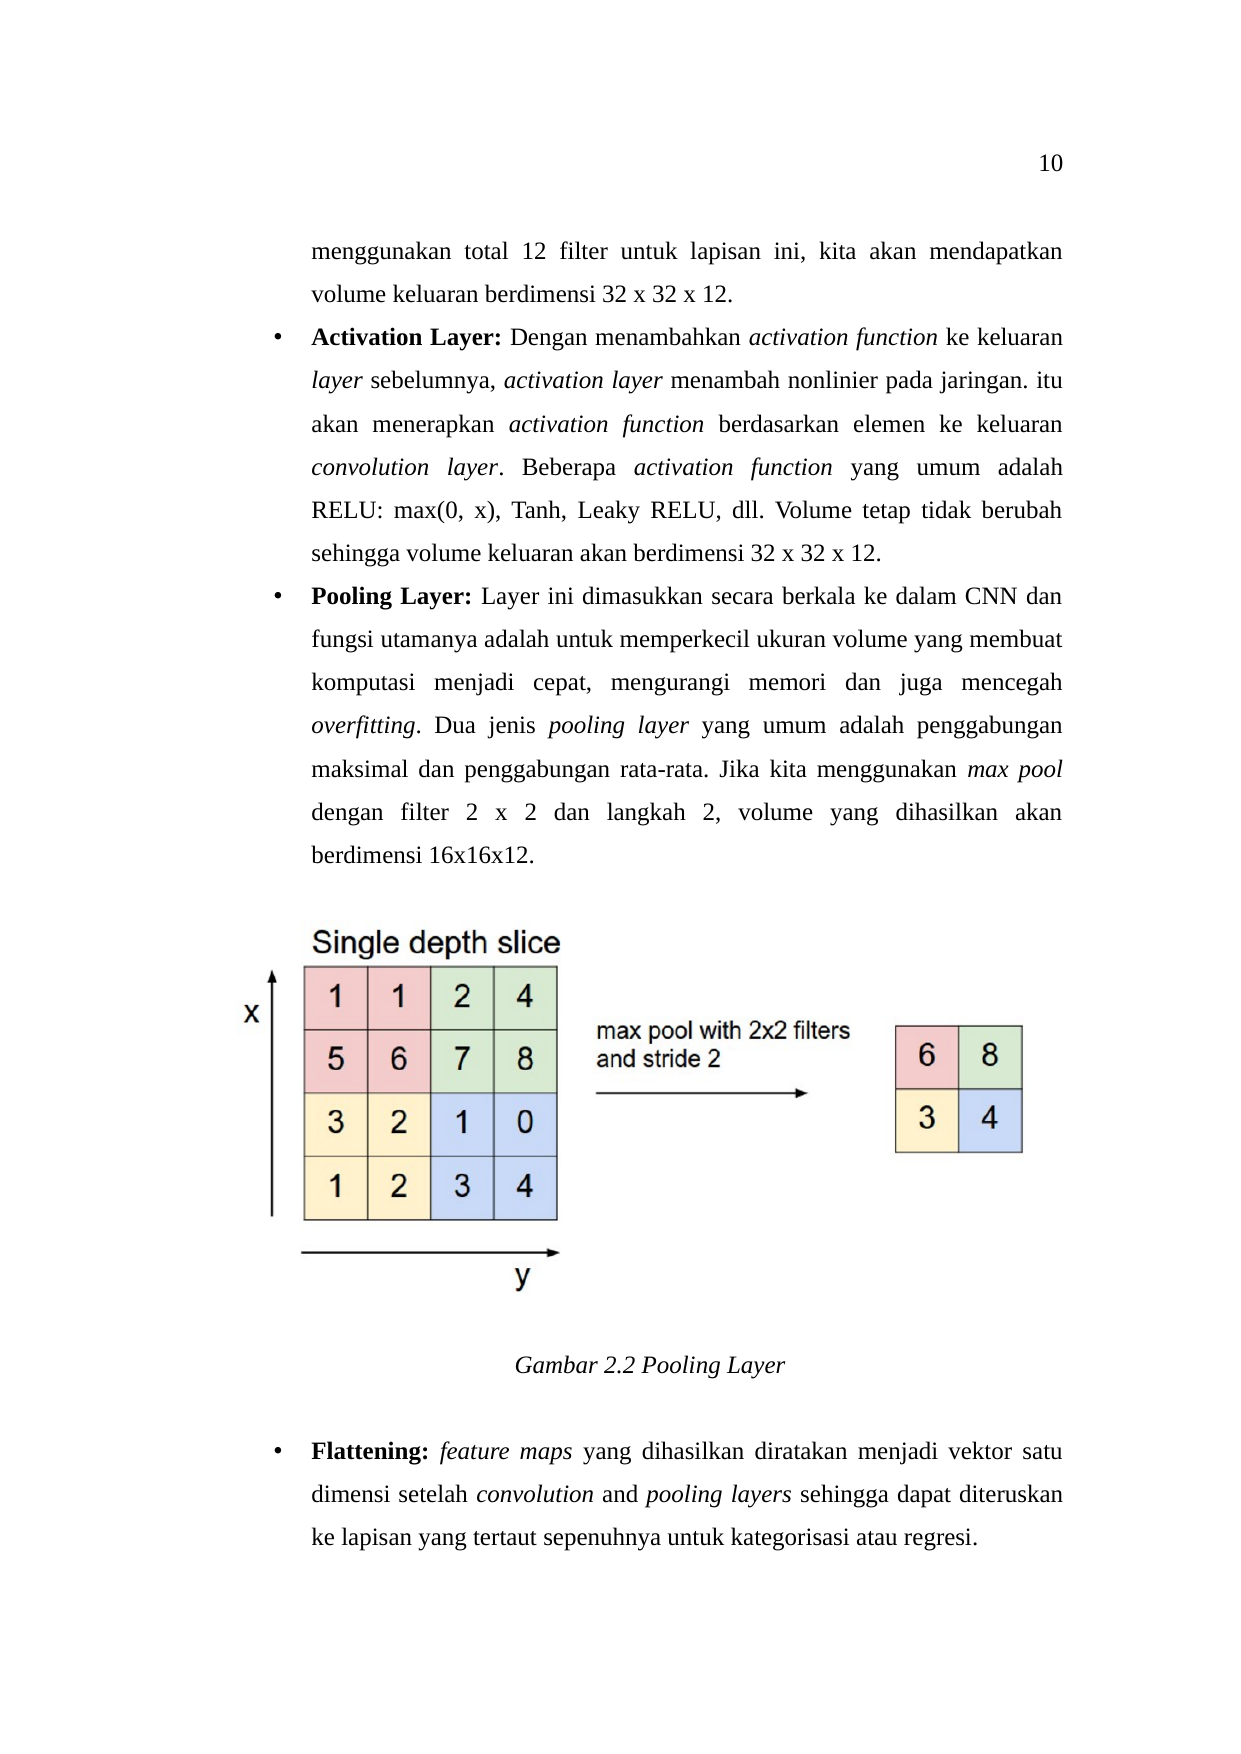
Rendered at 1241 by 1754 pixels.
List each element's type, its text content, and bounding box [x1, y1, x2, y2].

list Activation Layer: Dengan menambahkan activation function ke keluaran layer sebelumnya, activation layer menambah nonlinier pada jaringan. itu akan menerapkan activation function berdasarkan elemen ke keluaran convolution layer. Beberapa activation function yang umum adalah RELU: max(0, x), Tanh, Leaky RELU, dll. Volume tetap tidak berubah sehingga volume keluaran akan berdimensi 32 x 32 x 12. [274, 322, 1063, 567]
list Flattening: feature maps yang dihasilkan diratakan menjadi vektor satu dimensi setelah convolution and pooling layers sehingga dapat diteruskan ke lapisan yang tertaut sepenuhnya untuk kategorisasi atau regresi. [274, 1436, 1063, 1551]
list Pooling Layer: Layer ini dimasukkan secara berkala ke dalam CNN dan fungsi utamanya adalah untuk memperkecil ukuran volume yang membuat komputasi menjadi cepat, mengurangi memori dan juga mencegah overfitting. Dua jenis pooling layer yang umum adalah penggabungan maksimal dan penggabungan rata-rata. Jika kita menggunakan max pool dengan filter 2 x 2 dan langkah 2, volume yang dihasilkan akan berdimensi 16x16x12. [274, 581, 1063, 869]
text Gambar 2.2 Pooling Layer [405, 1350, 894, 1379]
picture [236, 883, 1063, 1309]
list menggunakan total 12 filter untuk lapisan ini, kita akan mendapatkan volume keluaran berdimensi 32 x 32 x 12. [274, 236, 1063, 308]
